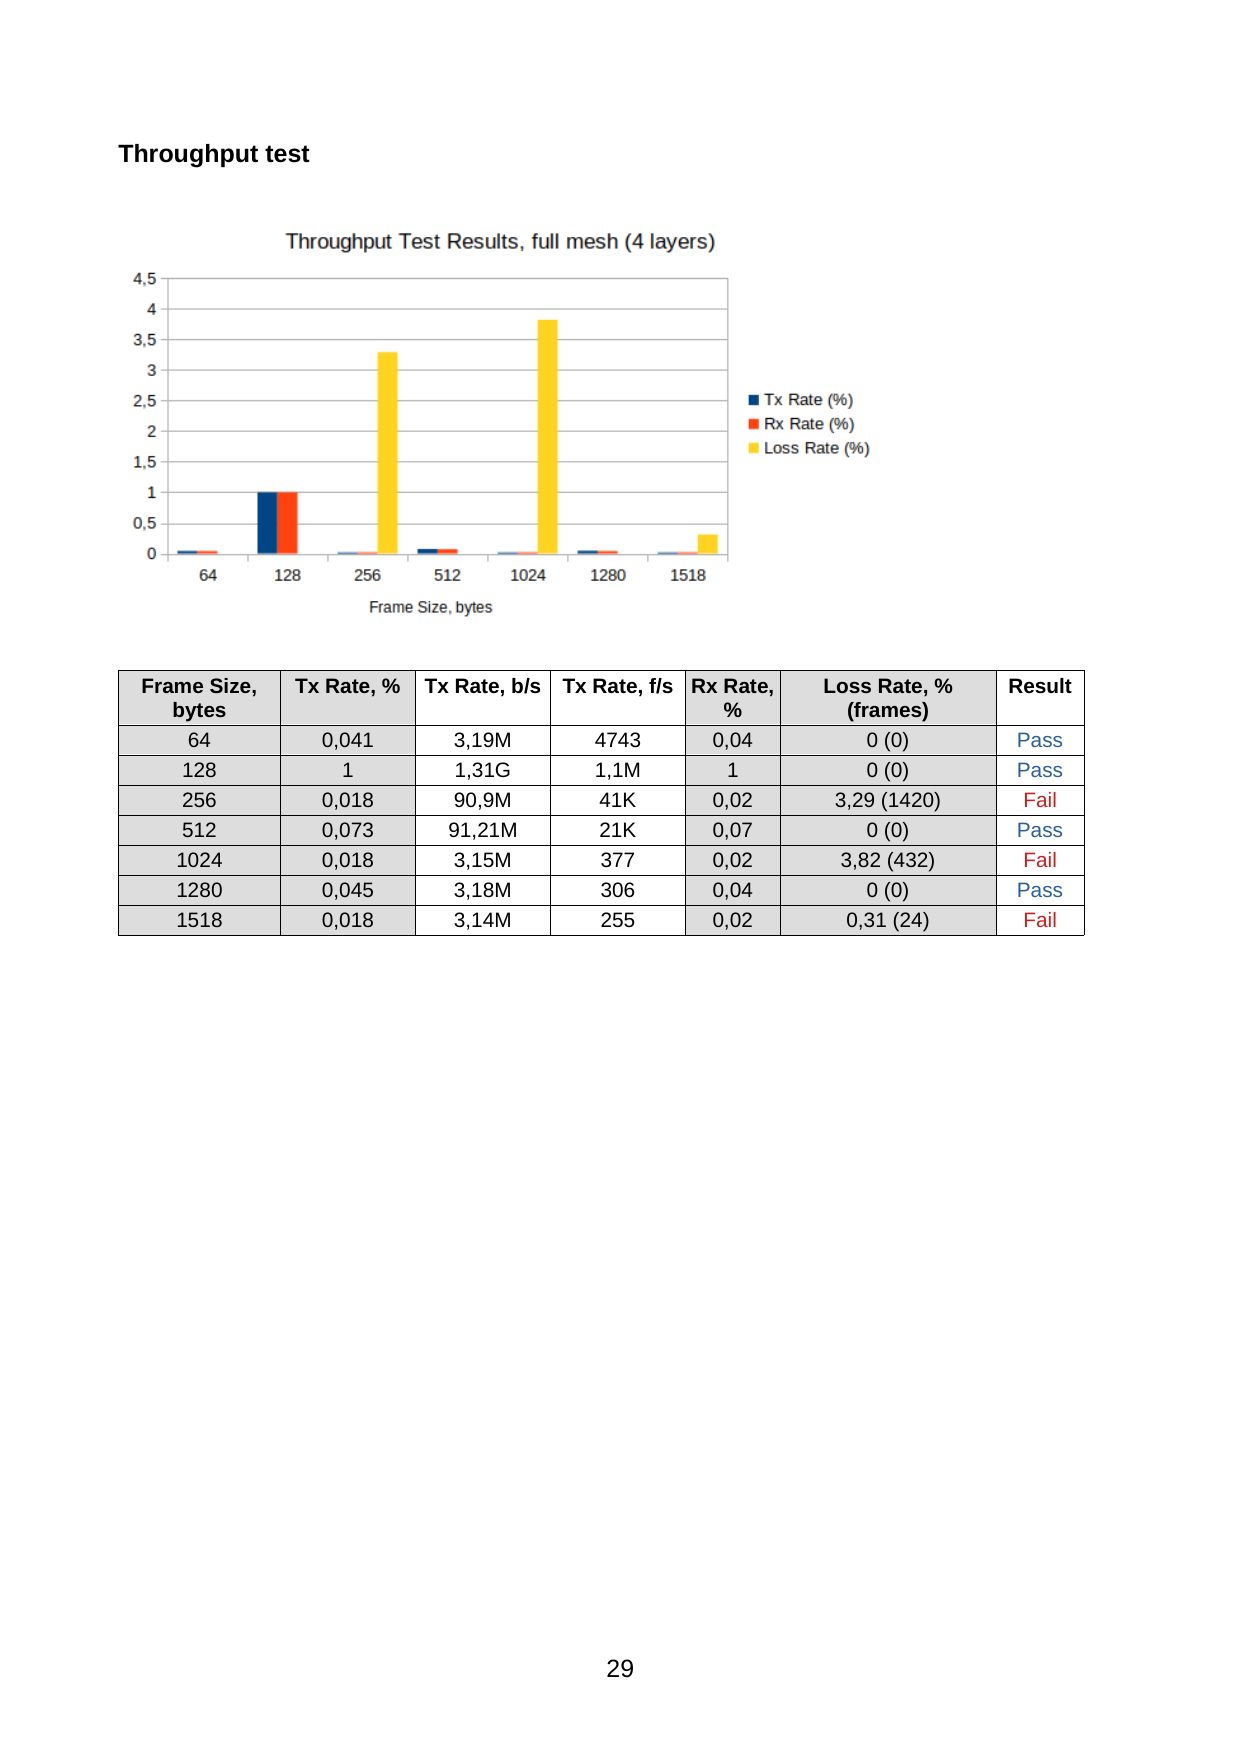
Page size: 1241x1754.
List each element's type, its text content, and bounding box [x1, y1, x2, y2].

table_cell Pass [997, 876, 1084, 905]
table_cell Pass [997, 726, 1084, 754]
table_cell 3,14M [416, 906, 550, 935]
table_cell Fail [997, 786, 1084, 815]
table_cell 3,15M [416, 846, 550, 875]
table_cell 512 [119, 816, 280, 845]
subtitle Throughput test [118, 139, 1122, 168]
table_cell 0,02 [686, 786, 780, 815]
table_cell 90,9M [416, 786, 550, 815]
table_header Tx Rate, % [281, 671, 415, 724]
table_header Tx Rate, f/s [551, 671, 685, 724]
table_cell Fail [997, 906, 1084, 935]
table_cell 0 (0) [781, 816, 996, 845]
table_cell 91,21M [416, 816, 550, 845]
table_header Rx Rate, % [686, 671, 780, 724]
table_cell 4743 [551, 726, 685, 754]
table_cell Fail [997, 846, 1084, 875]
table_cell Pass [997, 816, 1084, 845]
table_header Frame Size, bytes [119, 671, 280, 724]
table_header Tx Rate, b/s [416, 671, 550, 724]
table_cell 0,018 [281, 906, 415, 935]
table_cell 0,02 [686, 846, 780, 875]
table_cell 0,07 [686, 816, 780, 845]
table_cell 128 [119, 756, 280, 785]
table_cell 0,31 (24) [781, 906, 996, 935]
table_cell 377 [551, 846, 685, 875]
table_cell 3,82 (432) [781, 846, 996, 875]
table_header Loss Rate, % (frames) [781, 671, 996, 724]
table_cell 0 (0) [781, 876, 996, 905]
table_cell 3,19M [416, 726, 550, 754]
table_cell 0 (0) [781, 726, 996, 754]
table_cell 0,02 [686, 906, 780, 935]
table_cell 0,073 [281, 816, 415, 845]
table_cell 0,04 [686, 876, 780, 905]
table_cell 1280 [119, 876, 280, 905]
table_cell Pass [997, 756, 1084, 785]
table_cell 0,04 [686, 726, 780, 754]
table_cell 21K [551, 816, 685, 845]
table_cell 0,045 [281, 876, 415, 905]
table_cell 1024 [119, 846, 280, 875]
table_cell 256 [119, 786, 280, 815]
picture [118, 208, 886, 642]
table_cell 3,29 (1420) [781, 786, 996, 815]
table_cell 0 (0) [781, 756, 996, 785]
table_cell 255 [551, 906, 685, 935]
table_cell 1 [686, 756, 780, 785]
table_cell 1,1M [551, 756, 685, 785]
table_cell 0,018 [281, 786, 415, 815]
table_cell 1 [281, 756, 415, 785]
table_cell 3,18M [416, 876, 550, 905]
table_cell 1518 [119, 906, 280, 935]
table_cell 41K [551, 786, 685, 815]
table_header Result [997, 671, 1084, 724]
table_cell 1,31G [416, 756, 550, 785]
table_cell 306 [551, 876, 685, 905]
table_cell 0,041 [281, 726, 415, 754]
table_cell 0,018 [281, 846, 415, 875]
table_cell 64 [119, 726, 280, 754]
